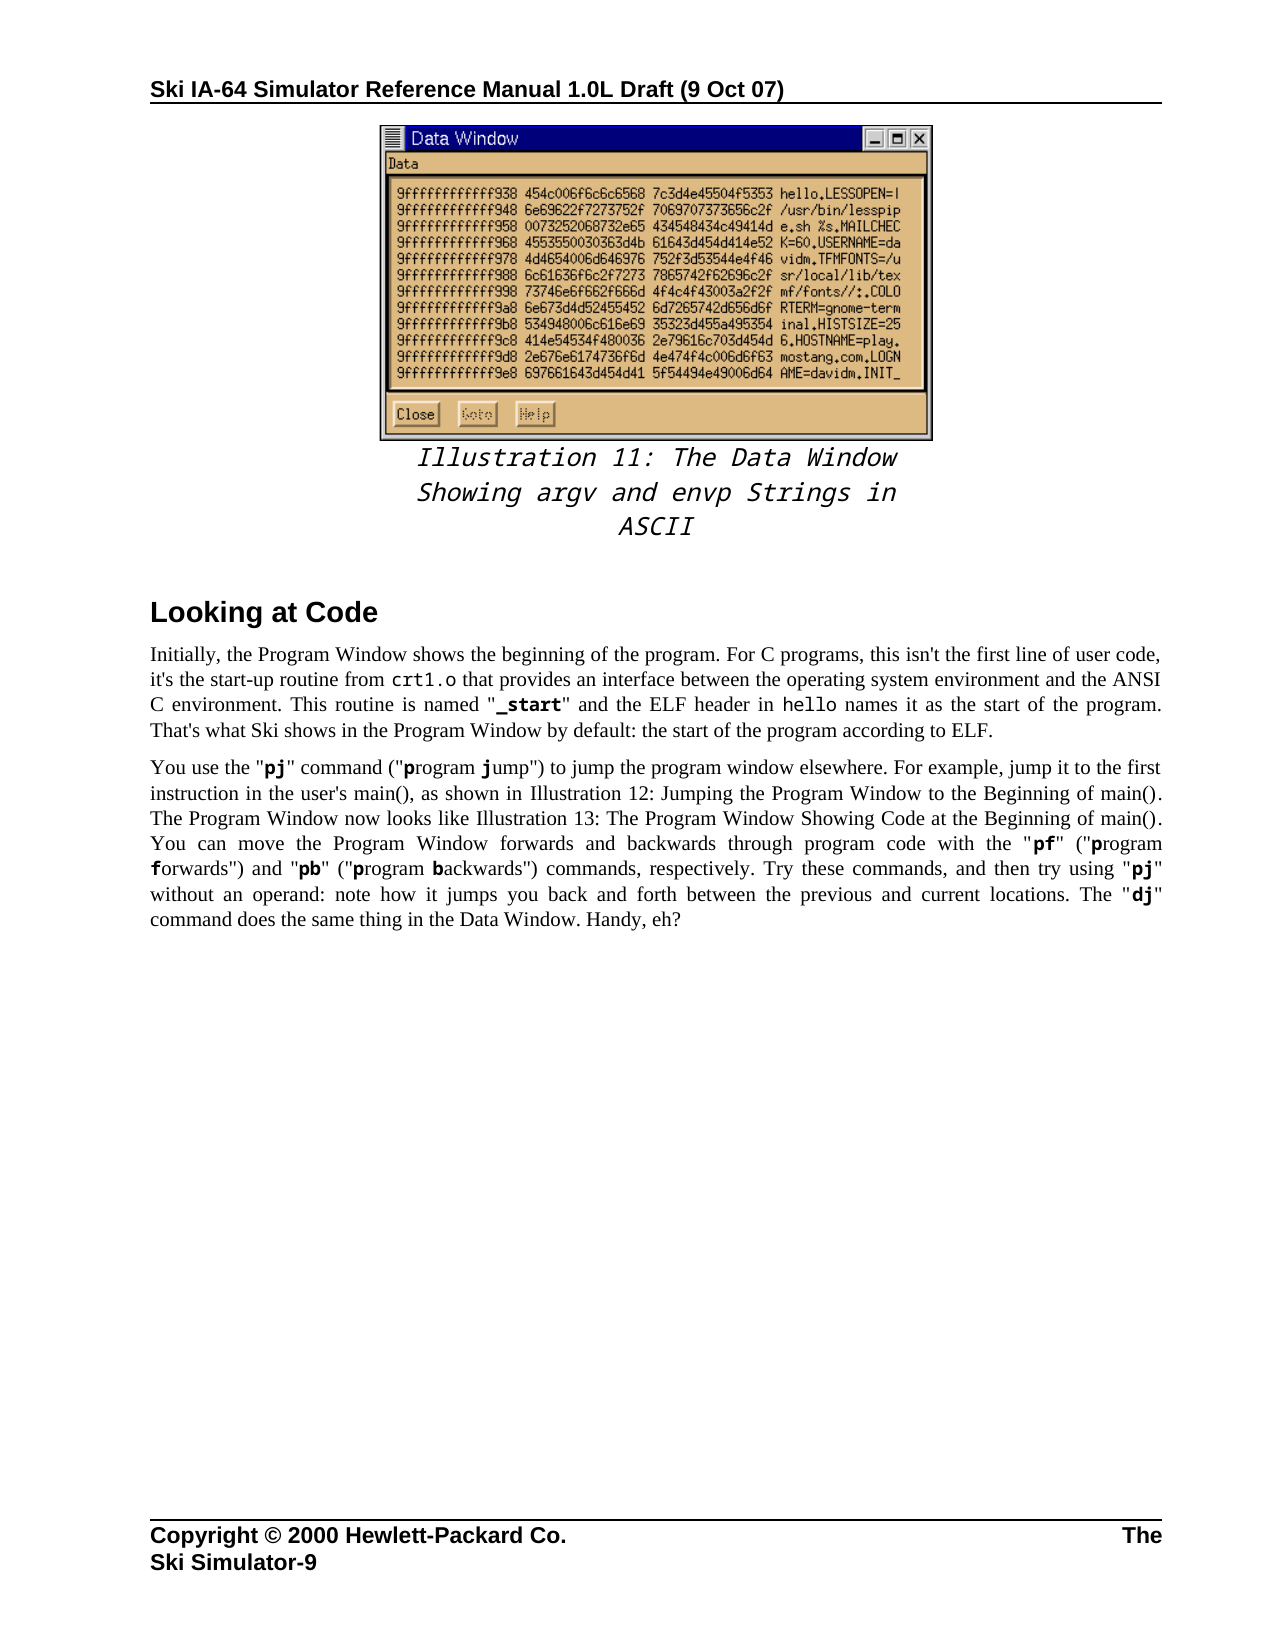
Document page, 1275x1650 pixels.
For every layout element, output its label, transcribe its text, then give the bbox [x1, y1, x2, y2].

table_header [150, 113, 1162, 571]
picture [379, 125, 933, 441]
text You use the "pj" command ("program jump") to jump the program window elsewhere. For example, jump it to the first instruction in the user's main(), as shown in Illustration 12: Jumping the Program Window to the Beginning of main(). The Program Window now looks like Illustration 13: The Program Window Showing Code at the Beginning of main(). You can move the Program Window forwards and backwards through program code with the "pf" ("program forwards") and "pb" ("program backwards") commands, respectively. Try these commands, and then try using "pj" without an operand: note how it jumps you back and forth between the previous and current locations. The "dj" command does the same thing in the Data Window. Handy, eh? [150, 754, 1162, 931]
subtitle Looking at Code [150, 596, 1162, 628]
text Initially, the Program Window shows the beginning of the program. For C programs, this isn't the first line of user code, it's the start-up routine from crt1.o that provides an interface between the operating system environment and the ANSI C environment. This routine is named "_start" and the ELF header in hello names it as the start of the program. That's what Ski shows in the Program Window by default: the start of the program according to ELF. [150, 641, 1162, 742]
